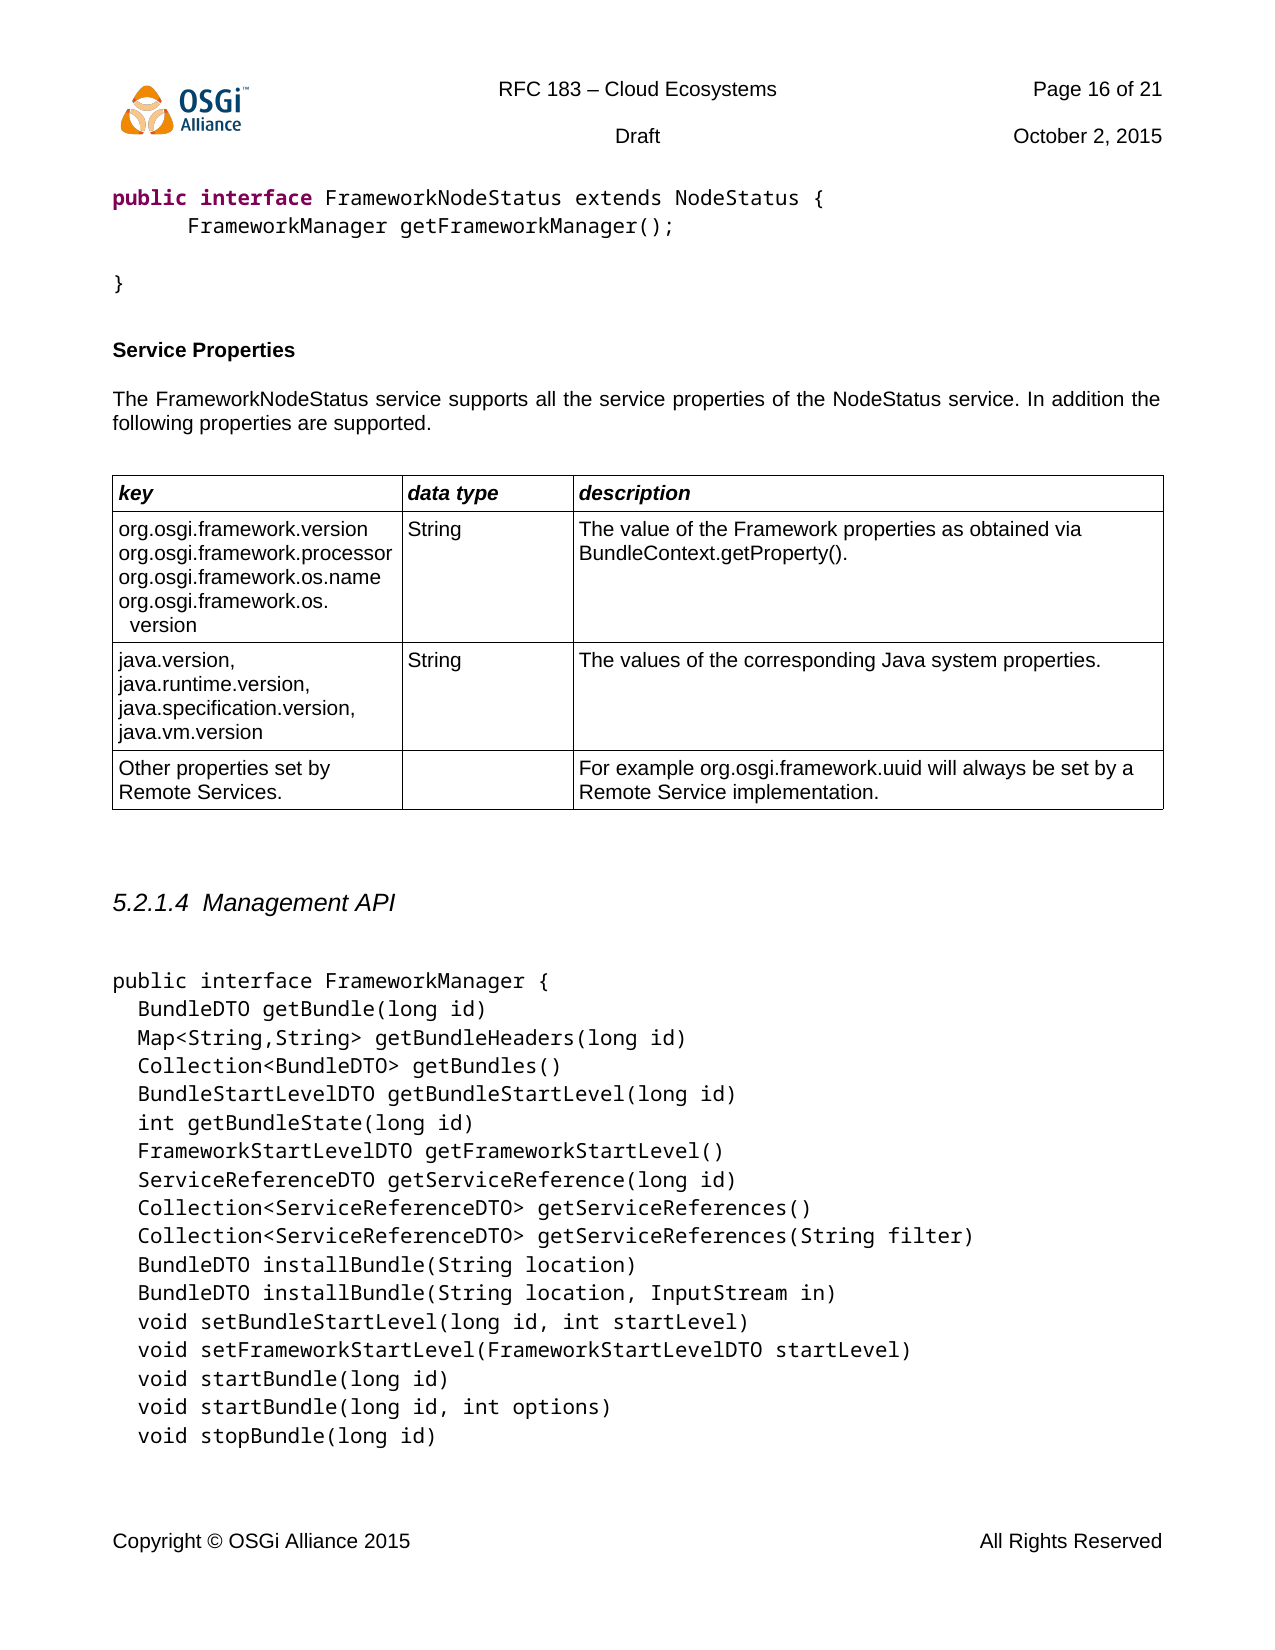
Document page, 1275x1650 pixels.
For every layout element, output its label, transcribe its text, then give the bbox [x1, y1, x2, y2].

table_header key [113, 476, 402, 511]
table_cell java.version, java.runtime.version, java.specification.version, java.vm.version [113, 643, 402, 750]
table_cell For example org.osgi.framework.uuid will always be set by a Remote Service implementation. [574, 751, 1163, 809]
text Service Properties [112, 338, 1162, 362]
table_cell org.osgi.framework.version org.osgi.framework.processor org.osgi.framework.os.name org.osgi.framework.os. version [113, 512, 402, 642]
text int getBundleState(long id) [112, 1108, 1162, 1136]
text The FrameworkNodeStatus service supports all the service properties of the NodeStatus service. In addition the following properties are supported. [112, 387, 1162, 434]
text BundleStartLevelDTO getBundleStartLevel(long id) [112, 1079, 1162, 1108]
table_header description [574, 476, 1163, 511]
table_header data type [403, 476, 573, 511]
text public interface FrameworkManager { [112, 966, 1162, 994]
text BundleDTO getBundle(long id) [112, 994, 1162, 1023]
table_cell The values of the corresponding Java system properties. [574, 643, 1163, 750]
text BundleDTO installBundle(String location) [112, 1250, 1162, 1278]
text FrameworkStartLevelDTO getFrameworkStartLevel() [112, 1136, 1162, 1165]
text Collection<ServiceReferenceDTO> getServiceReferences(String filter) [112, 1222, 1162, 1250]
text ServiceReferenceDTO getServiceReference(long id) [112, 1165, 1162, 1193]
text FrameworkManager getFrameworkManager(); [112, 211, 1162, 240]
text Collection<BundleDTO> getBundles() [112, 1051, 1162, 1079]
text void setBundleStartLevel(long id, int startLevel) [112, 1307, 1162, 1335]
table_cell String [403, 643, 573, 750]
table_cell String [403, 512, 573, 642]
subtitle Management API [112, 888, 1162, 917]
text Collection<ServiceReferenceDTO> getServiceReferences() [112, 1193, 1162, 1222]
text Map<String,String> getBundleHeaders(long id) [112, 1023, 1162, 1051]
table_cell [403, 751, 573, 809]
table_cell Other properties set by Remote Services. [113, 751, 402, 809]
text BundleDTO installBundle(String location, InputStream in) [112, 1278, 1162, 1307]
text public interface FrameworkNodeStatus extends NodeStatus { [112, 183, 1162, 211]
table_cell The value of the Framework properties as obtained via BundleContext.getProperty(). [574, 512, 1163, 642]
picture [113, 78, 257, 142]
text } [112, 268, 1162, 297]
text void startBundle(long id) [112, 1364, 1162, 1392]
text void setFrameworkStartLevel(FrameworkStartLevelDTO startLevel) [112, 1335, 1162, 1364]
text void startBundle(long id, int options) [112, 1392, 1162, 1421]
text void stopBundle(long id) [112, 1421, 1162, 1449]
